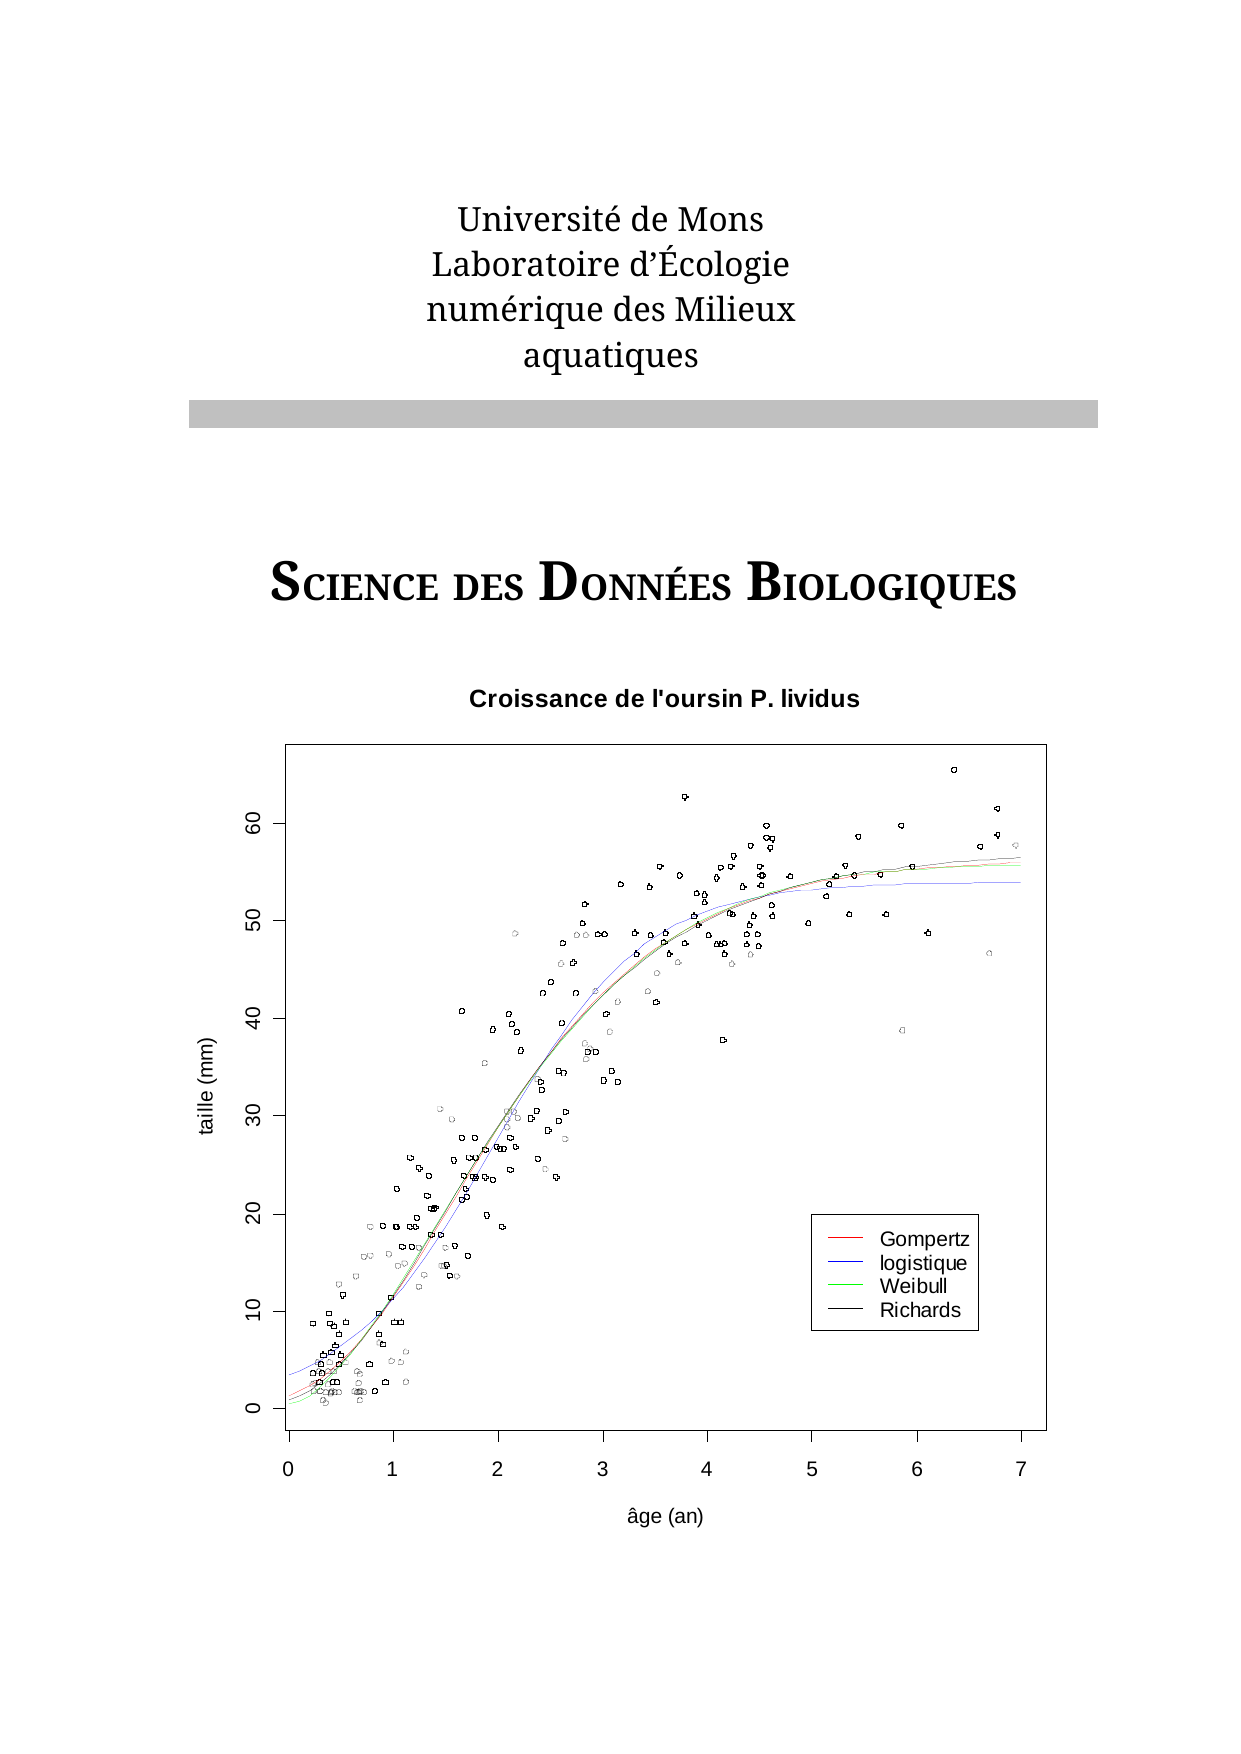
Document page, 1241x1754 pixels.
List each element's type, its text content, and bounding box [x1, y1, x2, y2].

text Université de Mons Laboratoire d’Écologie numérique des Milieux aquatiques [376, 150, 845, 377]
subtitle Science des Données Biologiques [189, 542, 1098, 616]
